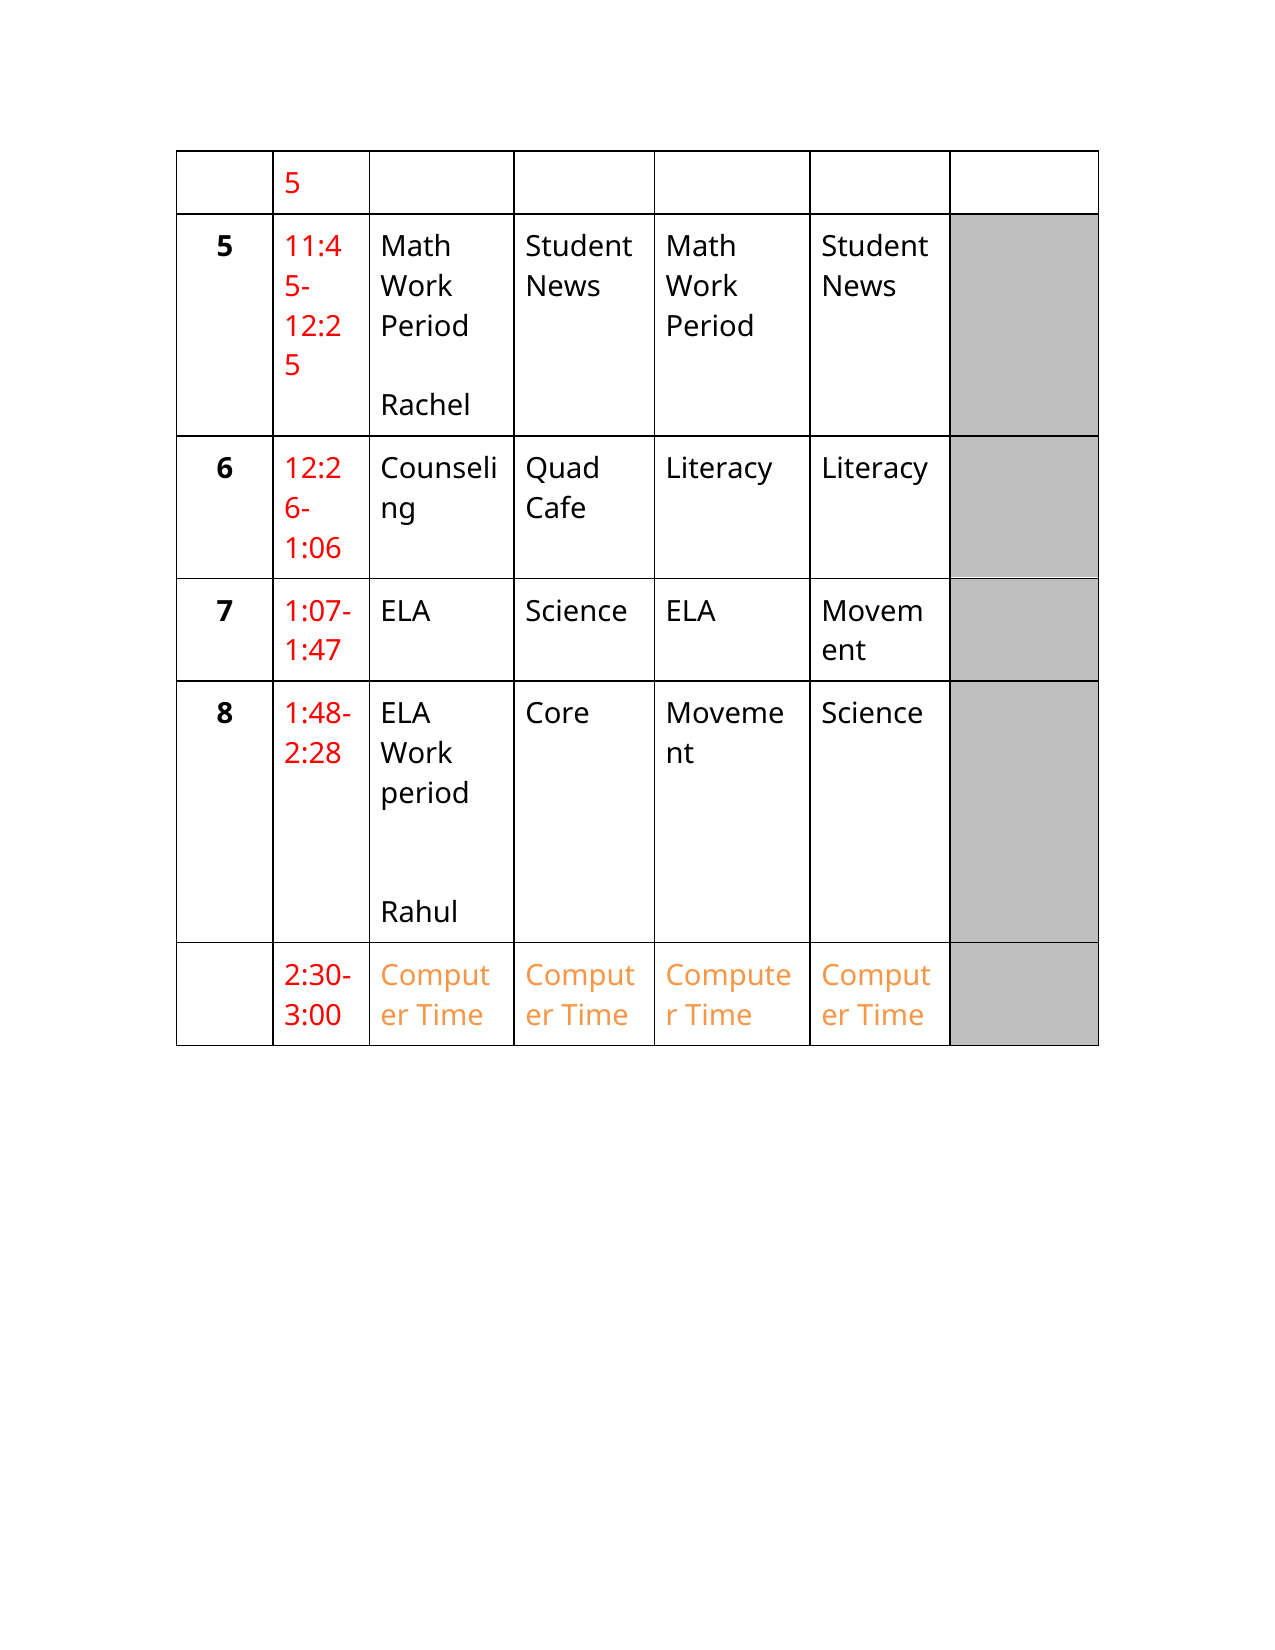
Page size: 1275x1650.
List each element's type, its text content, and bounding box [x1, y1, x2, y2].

table_cell [655, 152, 809, 213]
table_cell [177, 152, 272, 213]
table_cell Student News [515, 215, 654, 435]
table_cell Science [515, 579, 654, 680]
table_cell Movement [655, 682, 809, 942]
table_cell Computer Time [655, 943, 809, 1045]
table_cell [951, 437, 1098, 577]
table_cell [370, 152, 513, 213]
table_cell Counseling [370, 437, 513, 577]
table_cell 12:26- 1:06 [274, 437, 369, 577]
table_cell Literacy [655, 437, 809, 577]
table_cell 5 [274, 152, 369, 213]
table_cell Quad Cafe [515, 437, 654, 577]
table_cell Movement [811, 579, 949, 680]
table_cell [951, 215, 1098, 435]
table_cell Math Work Period [655, 215, 809, 435]
table_cell Math Work Period Rachel [370, 215, 513, 435]
table_cell 2:30- 3:00 [274, 943, 369, 1045]
table_cell Computer Time [811, 943, 949, 1045]
table_cell [177, 943, 272, 1045]
table_cell 8 [177, 682, 272, 942]
table_cell Science [811, 682, 949, 942]
table_cell Literacy [811, 437, 949, 577]
table_cell Computer Time [515, 943, 654, 1045]
table_cell [515, 152, 654, 213]
table_cell [951, 579, 1098, 680]
table_cell ELA [370, 579, 513, 680]
table_cell Student News [811, 215, 949, 435]
table_cell 11:45- 12:25 [274, 215, 369, 435]
table_cell 6 [177, 437, 272, 577]
table_cell [951, 943, 1098, 1045]
table_cell [951, 152, 1098, 213]
table_cell Core [515, 682, 654, 942]
table_cell 7 [177, 579, 272, 680]
table_cell [811, 152, 949, 213]
table_cell ELA Work period Rahul [370, 682, 513, 942]
table_cell 1:48- 2:28 [274, 682, 369, 942]
table_cell Computer Time [370, 943, 513, 1045]
table_cell 5 [177, 215, 272, 435]
table_cell [951, 682, 1098, 942]
table_cell 1:07- 1:47 [274, 579, 369, 680]
table_cell ELA [655, 579, 809, 680]
